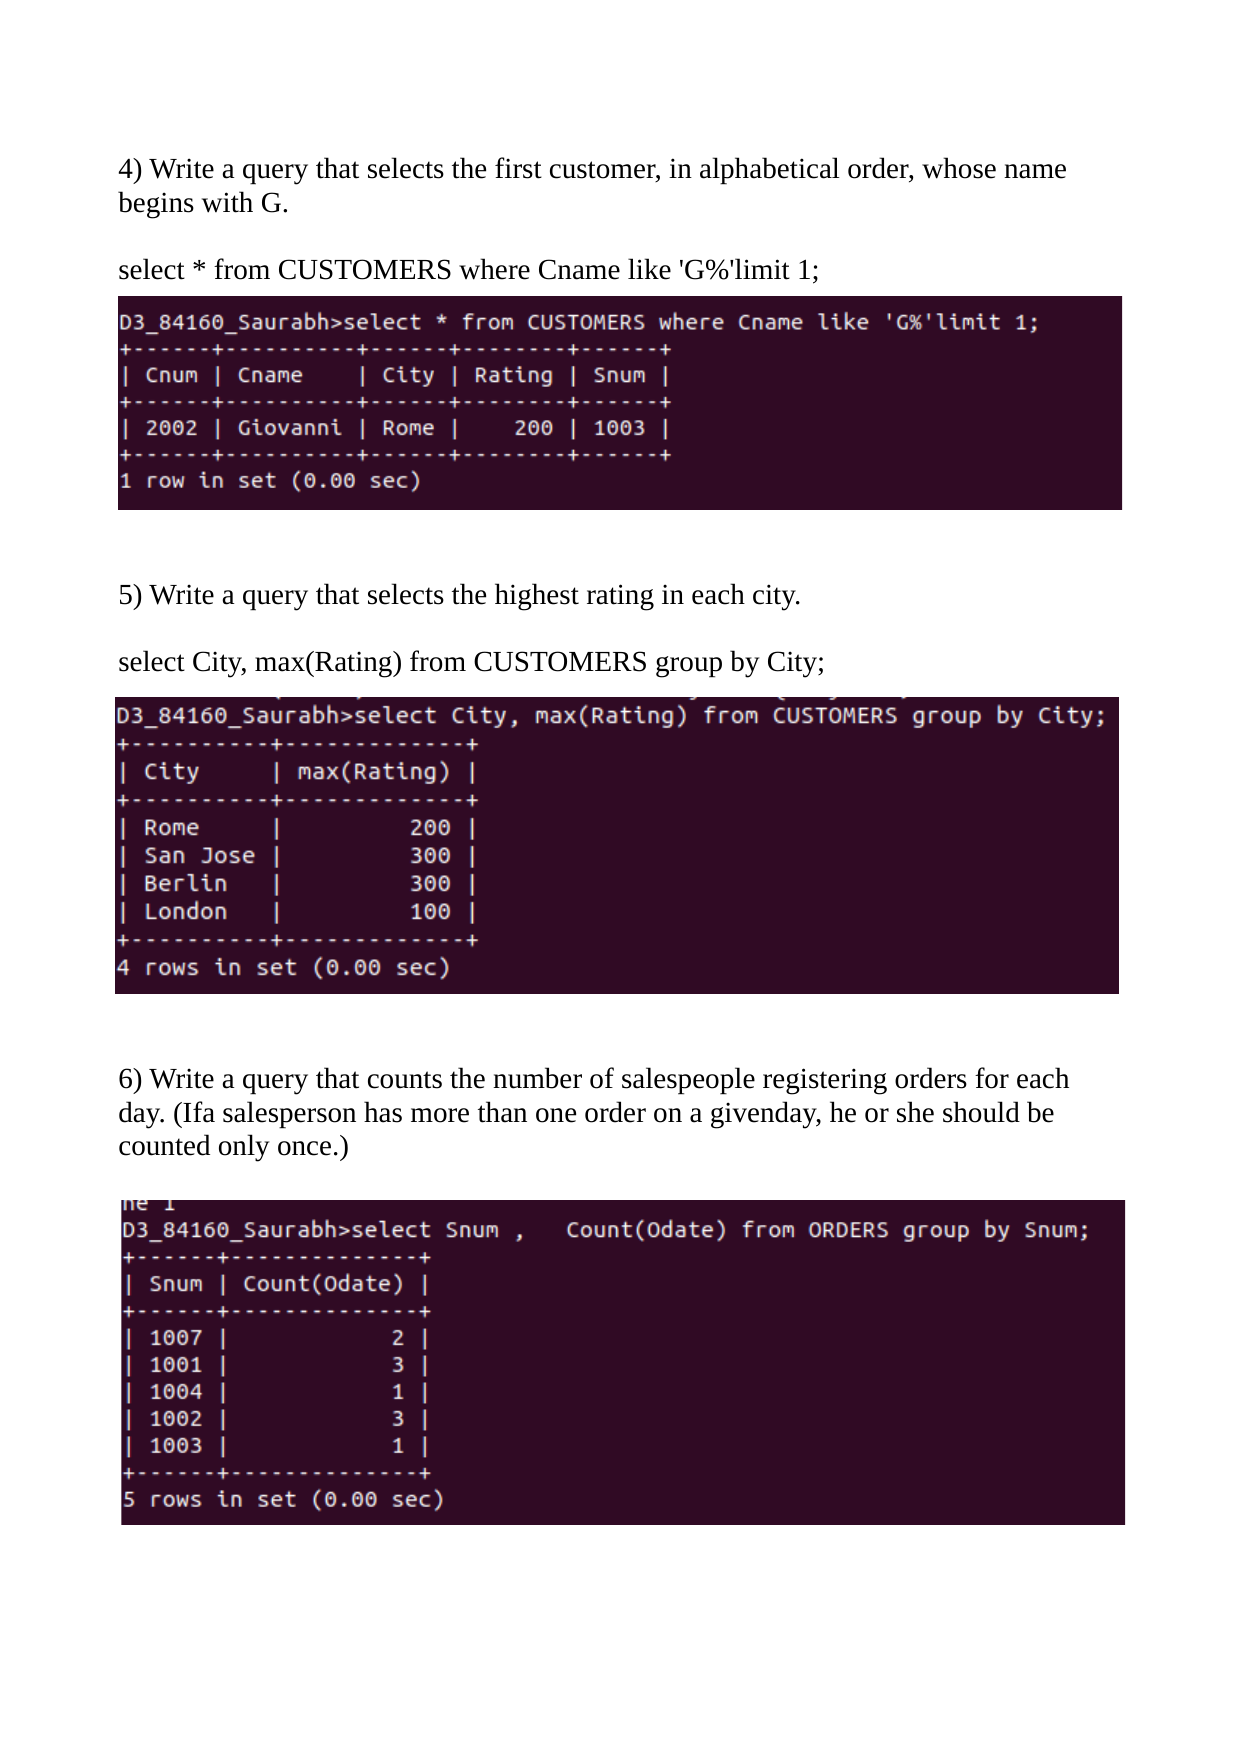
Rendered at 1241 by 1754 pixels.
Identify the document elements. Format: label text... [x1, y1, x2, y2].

picture [118, 296, 1123, 510]
picture [115, 697, 1119, 994]
text 4) Write a query that selects the first customer, in alphabetical order, whose name begins with G. [118, 152, 1122, 219]
text select * from CUSTOMERS where Cname like 'G%'limit 1; [118, 252, 1122, 286]
text select City, max(Rating) from CUSTOMERS group by City; [118, 644, 1122, 678]
text 6) Write a query that counts the number of salespeople registering orders for each day. (Ifa salesperson has more than one order on a givenday, he or she should be counted only once.) [118, 1061, 1122, 1162]
text 5) Write a query that selects the highest rating in each city. [118, 577, 1122, 611]
picture [121, 1200, 1126, 1525]
